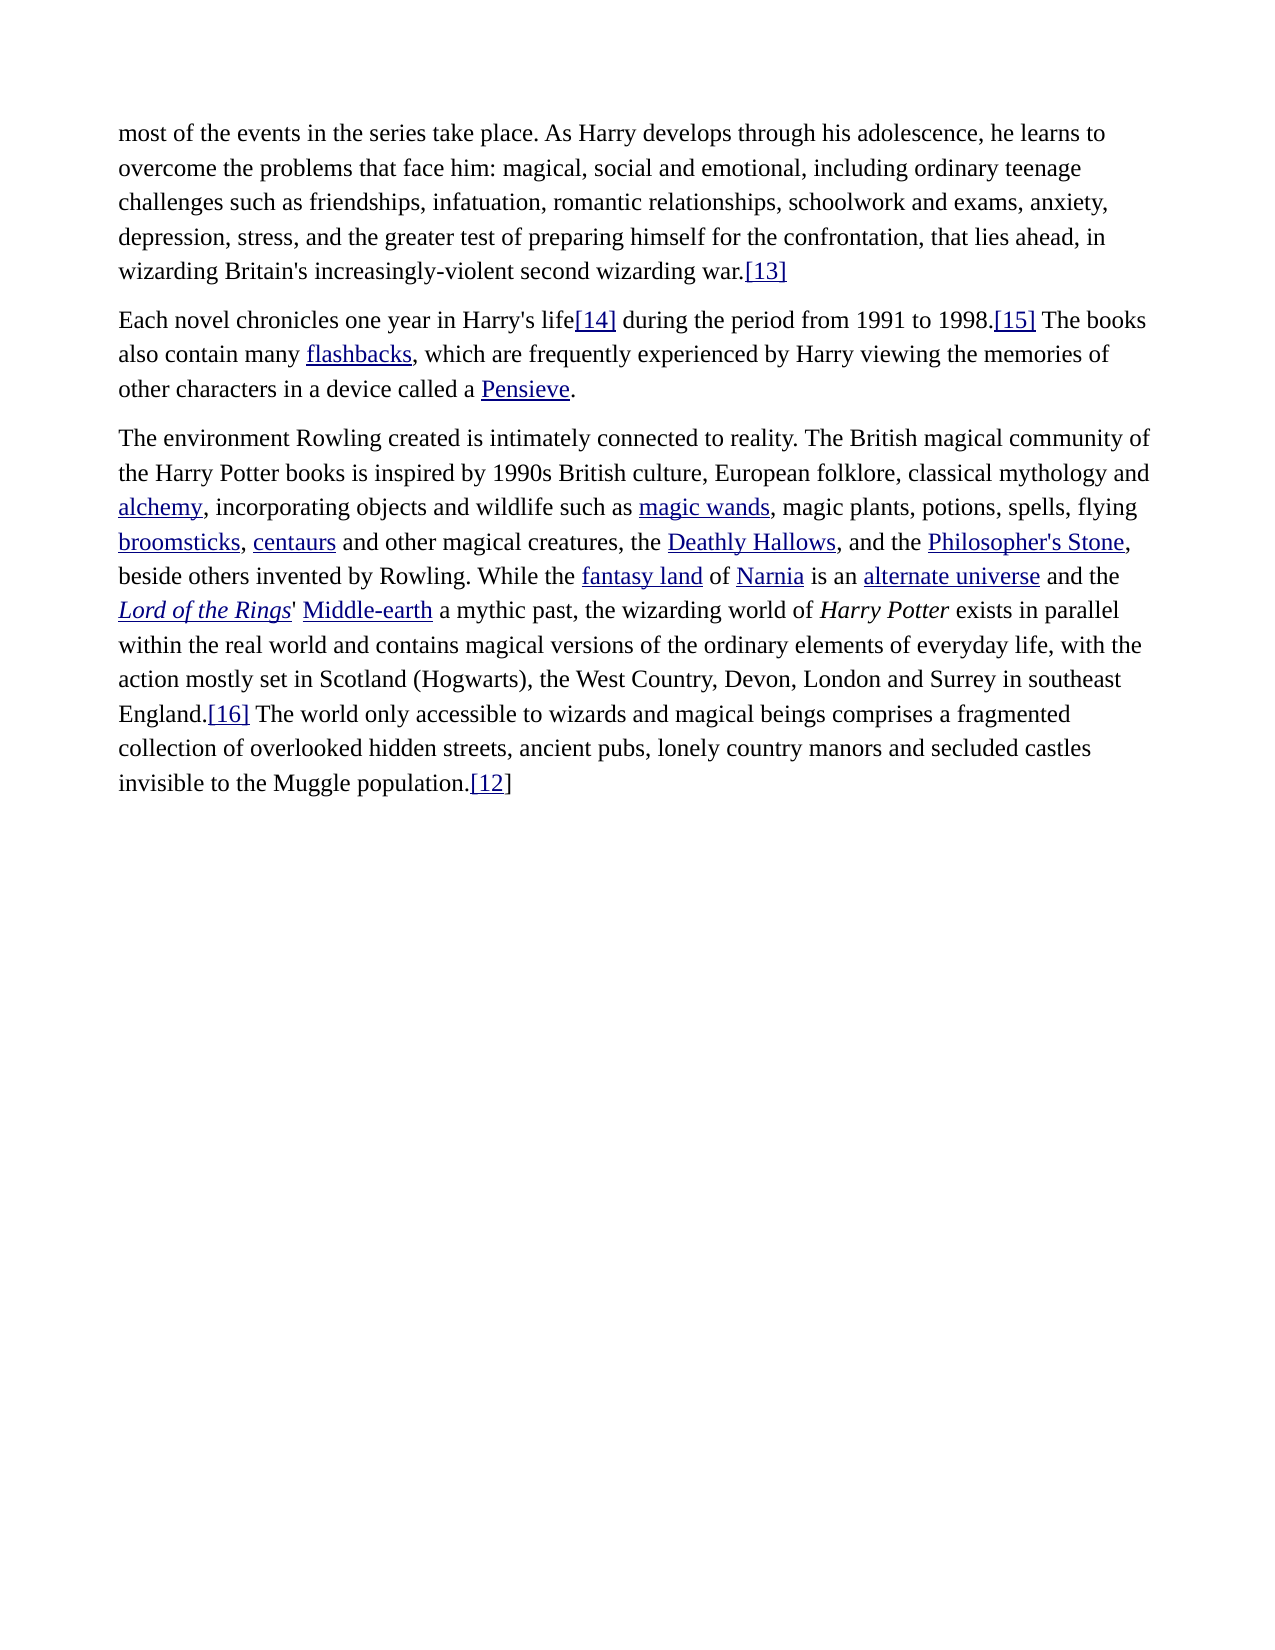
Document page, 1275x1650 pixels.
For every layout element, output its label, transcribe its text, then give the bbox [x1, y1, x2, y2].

text The environment Rowling created is intimately connected to reality. The British magical community of the Harry Potter books is inspired by 1990s British culture, European folklore, classical mythology and alchemy, incorporating objects and wildlife such as magic wands, magic plants, potions, spells, flying broomsticks, centaurs and other magical creatures, the Deathly Hallows, and the Philosopher's Stone, beside others invented by Rowling. While the fantasy land of Narnia is an alternate universe and the Lord of the Rings' Middle-earth a mythic past, the wizarding world of Harry Potter exists in parallel within the real world and contains magical versions of the ordinary elements of everyday life, with the action mostly set in Scotland (Hogwarts), the West Country, Devon, London and Surrey in southeast England.[16] The world only accessible to wizards and magical beings comprises a fragmented collection of overlooked hidden streets, ancient pubs, lonely country manors and secluded castles invisible to the Muggle population.[12] [118, 423, 1157, 797]
text most of the events in the series take place. As Harry develops through his adolescence, he learns to overcome the problems that face him: magical, social and emotional, including ordinary teenage challenges such as friendships, infatuation, romantic relationships, schoolwork and exams, anxiety, depression, stress, and the greater test of preparing himself for the confrontation, that lies ahead, in wizarding Britain's increasingly-violent second wizarding war.[13] [118, 118, 1157, 285]
text Each novel chronicles one year in Harry's life[14] during the period from 1991 to 1998.[15] The books also contain many flashbacks, which are frequently experienced by Harry viewing the memories of other characters in a device called a Pensieve. [118, 305, 1157, 403]
